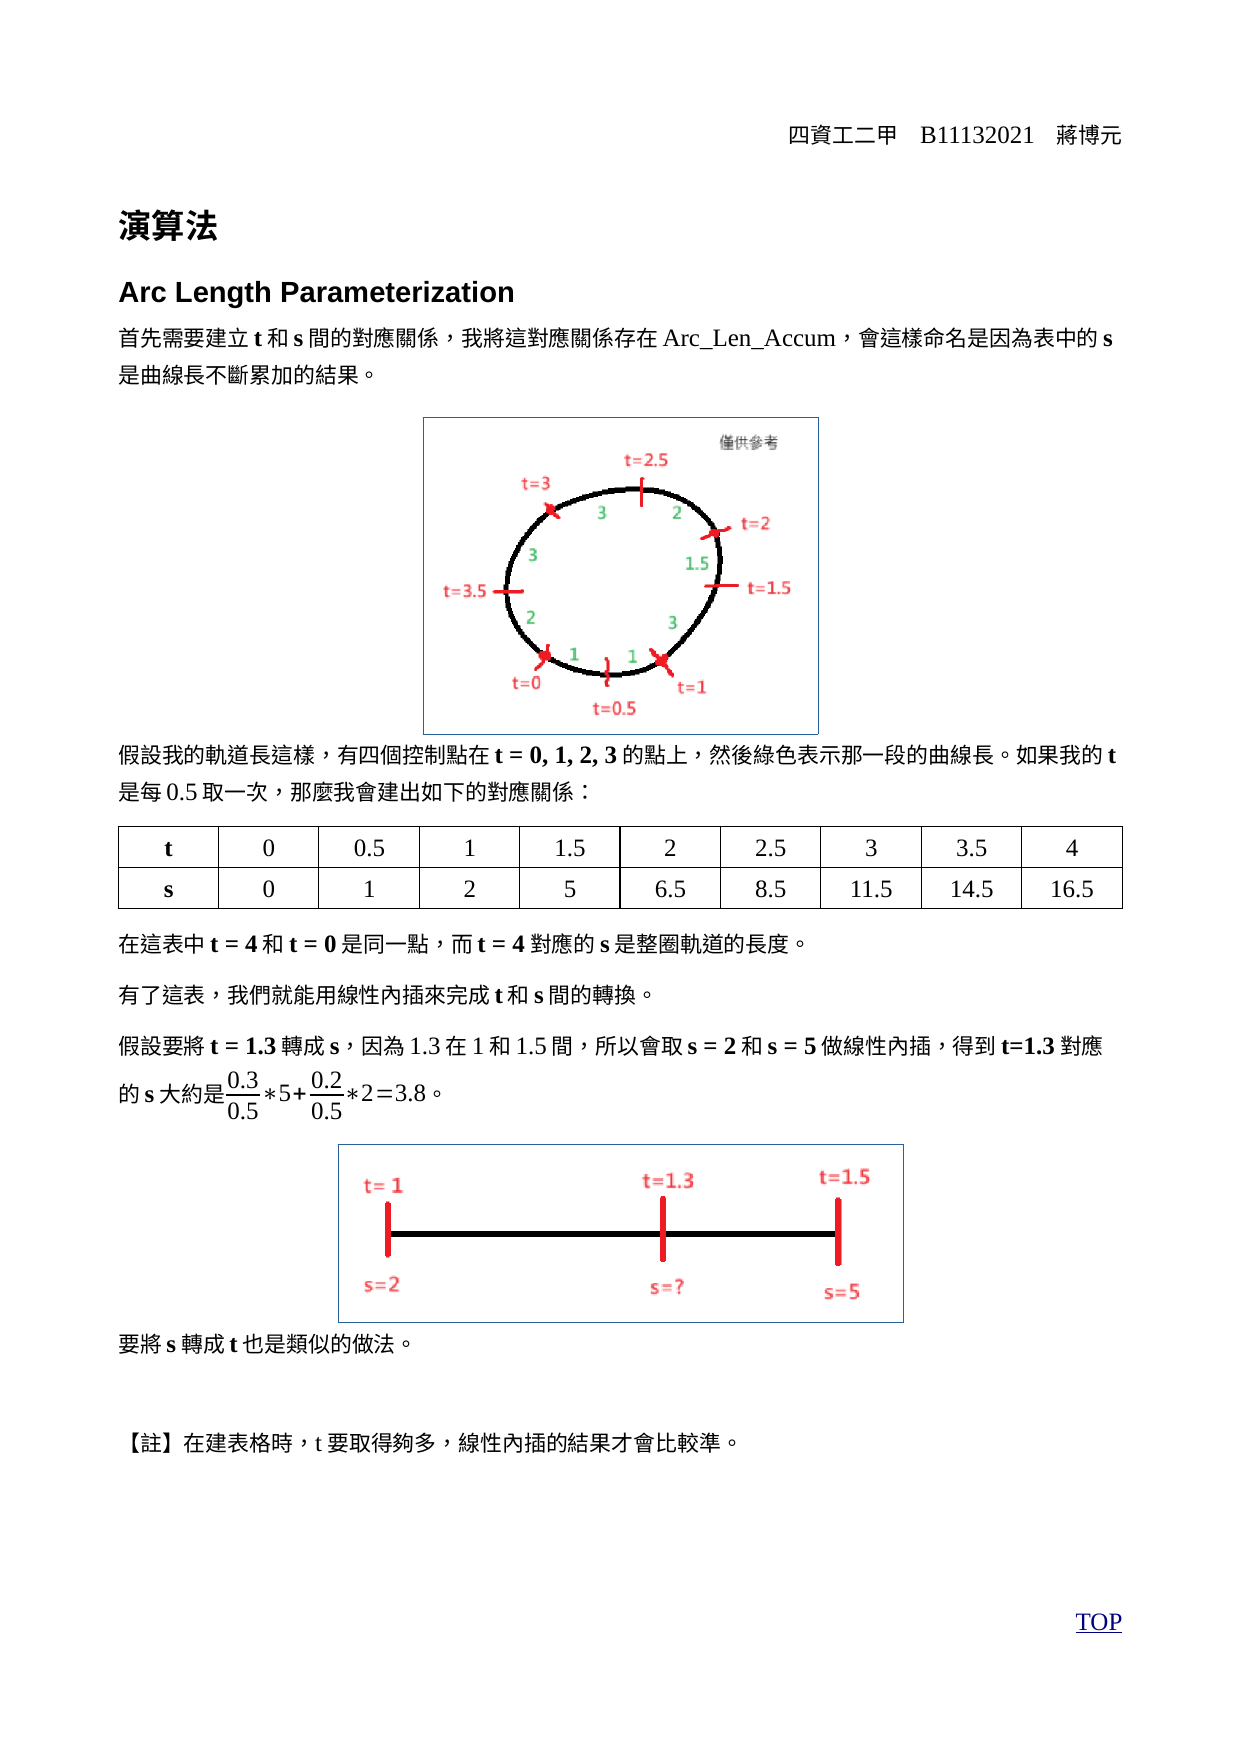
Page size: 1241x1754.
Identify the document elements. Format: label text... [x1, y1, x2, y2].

table_header 2 [621, 827, 720, 867]
table_cell 1 [319, 868, 419, 908]
table_cell s [119, 868, 218, 908]
table_header 2.5 [721, 827, 820, 867]
text 假設我的軌道長這樣，有四個控制點在t = 0, 1, 2, 3的點上，然後綠色表示那一段的曲線長。如果我的t是每0.5取一次，那麼我會建出如下的對應關係： [118, 409, 1122, 807]
table_cell 0 [219, 868, 318, 908]
table_cell 2 [420, 868, 519, 908]
subtitle 演算法 [118, 200, 1122, 248]
table_cell 16.5 [1022, 868, 1122, 908]
text 假設要將t = 1.3轉成s，因為1.3在1和1.5間，所以會取s = 2和s = 5做線性內插，得到t=1.3對應的s大約是。 [118, 1029, 1122, 1124]
table_header 3.5 [922, 827, 1021, 867]
text 在這表中t = 4和t = 0是同一點，而t = 4對應的s是整圈軌道的長度。 [118, 927, 1122, 959]
subtitle Arc Length Parameterization [118, 275, 1122, 309]
table_header 0 [219, 827, 318, 867]
table_cell 8.5 [721, 868, 820, 908]
text 【註】在建表格時，t要取得夠多，線性內插的結果才會比較準。 [118, 1426, 1122, 1457]
table_header 1 [420, 827, 519, 867]
table_header 1.5 [520, 827, 619, 867]
text 首先需要建立t和s間的對應關係，我將這對應關係存在Arc_Len_Accum，會這樣命名是因為表中的s是曲線長不斷累加的結果。 [118, 321, 1122, 389]
table_header 0.5 [319, 827, 419, 867]
table_cell 5 [520, 868, 619, 908]
picture [340, 1146, 900, 1320]
table_cell 6.5 [621, 868, 720, 908]
table_header 3 [821, 827, 921, 867]
table_cell 11.5 [821, 868, 921, 908]
table_cell 14.5 [922, 868, 1021, 908]
text 要將s轉成t也是類似的做法。 [118, 1144, 1122, 1359]
table_header 4 [1022, 827, 1122, 867]
picture [425, 419, 815, 731]
text 有了這表，我們就能用線性內插來完成t和s間的轉換。 [118, 978, 1122, 1010]
table_header t [119, 827, 218, 867]
